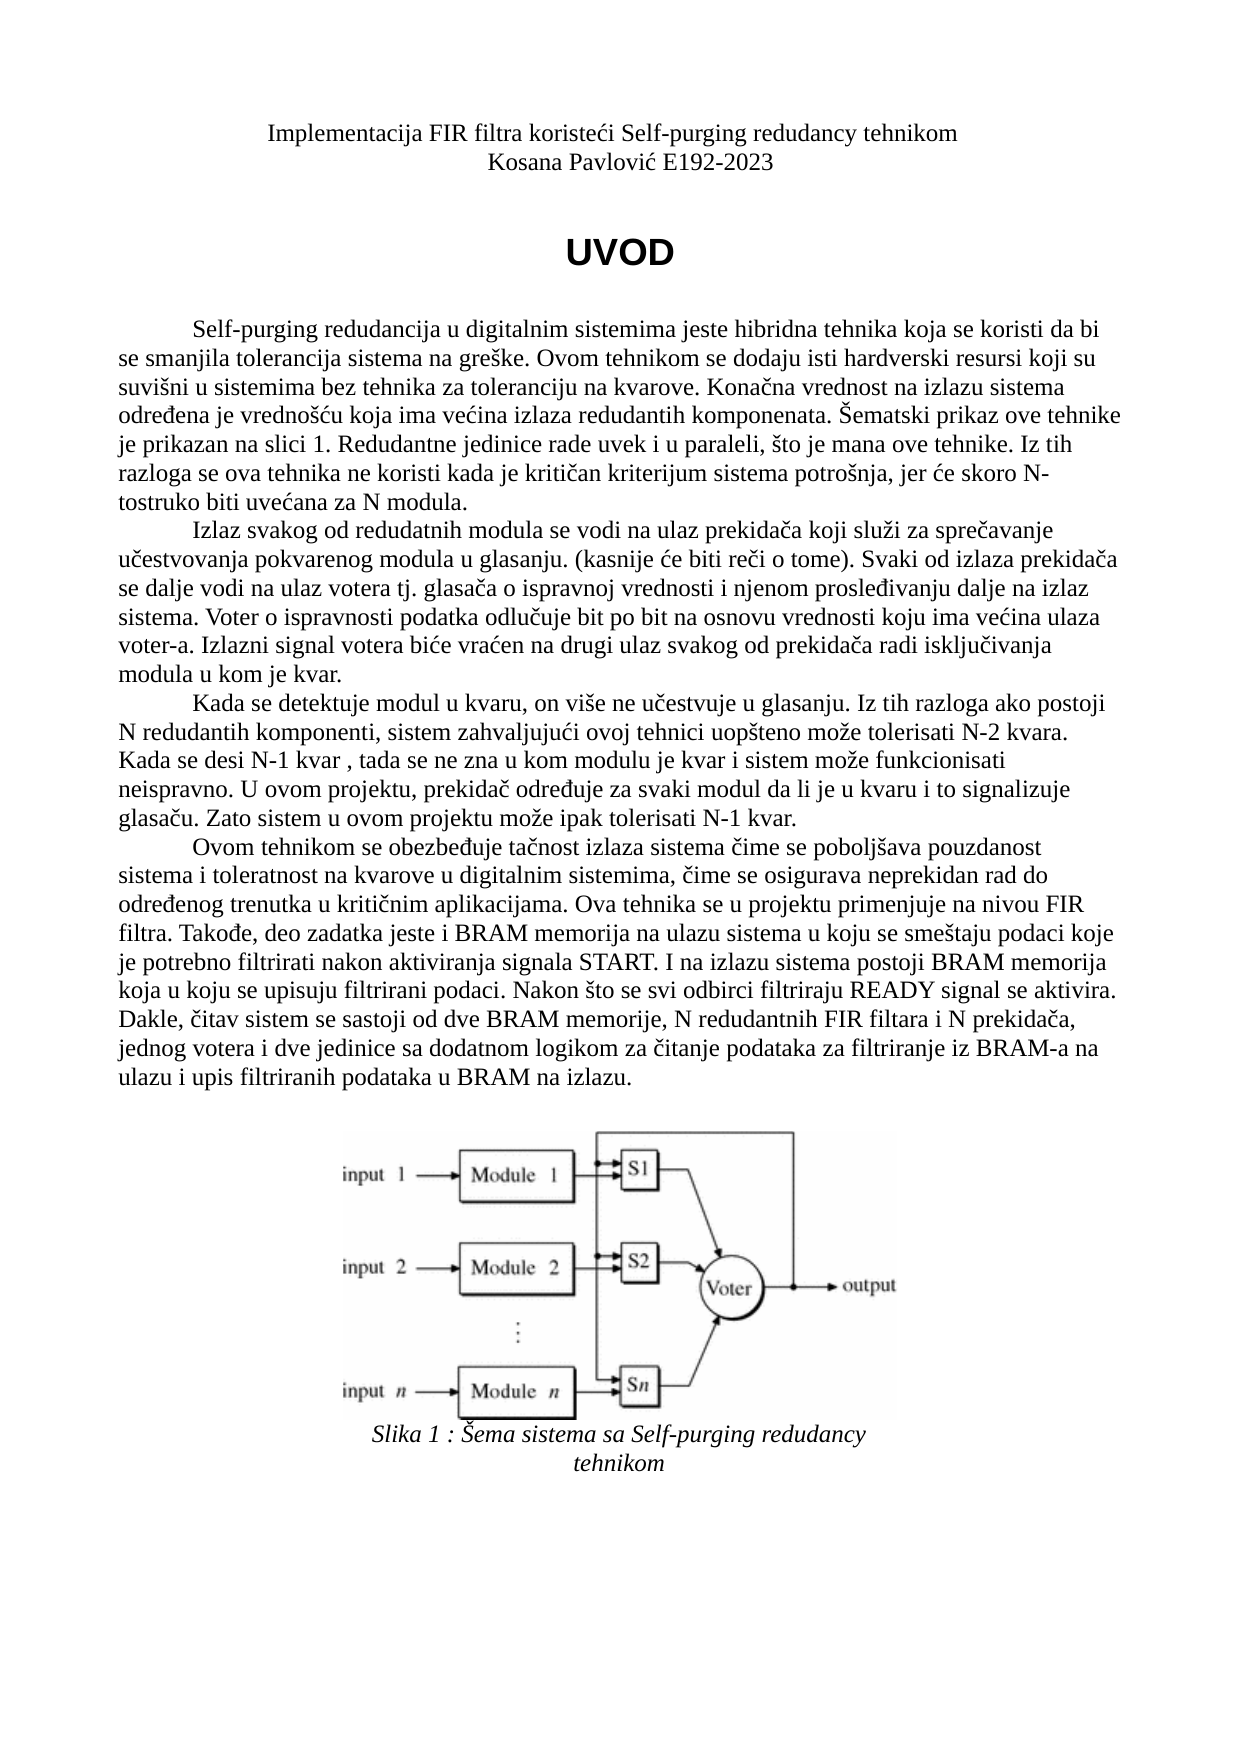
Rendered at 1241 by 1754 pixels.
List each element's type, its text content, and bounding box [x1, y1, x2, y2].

text Ovom tehnikom se obezbeđuje tačnost izlaza sistema čime se poboljšava pouzdanost sistema i toleratnost na kvarove u digitalnim sistemima, čime se osigurava neprekidan rad do određenog trenutka u kritičnim aplikacijama. Ova tehnika se u projektu primenjuje na nivou FIR filtra. Takođe, deo zadatka jeste i BRAM memorija na ulazu sistema u koju se smeštaju podaci koje je potrebno filtrirati nakon aktiviranja signala START. I na izlazu sistema postoji BRAM memorija koja u koju se upisuju filtrirani podaci. Nakon što se svi odbirci filtriraju READY signal se aktivira. [118, 832, 1122, 1004]
text Self-purging redudancija u digitalnim sistemima jeste hibridna tehnika koja se koristi da bi se smanjila tolerancija sistema na greške. Ovom tehnikom se dodaju isti hardverski resursi koji su suvišni u sistemima bez tehnika za toleranciju na kvarove. Konačna vrednost na izlazu sistema određena je vrednošću koja ima većina izlaza redudantih komponenata. Šematski prikaz ove tehnike je prikazan na slici 1. Redudantne jedinice rade uvek i u paraleli, što je mana ove tehnike. Iz tih razloga se ova tehnika ne koristi kada je kritičan kriterijum sistema potrošnja, jer će skoro N-tostruko biti uvećana za N modula. [118, 314, 1122, 516]
text Kosana Pavlović E192-2023 [118, 147, 1122, 176]
text Implementacija FIR filtra koristeći Self-purging redudancy tehnikom [118, 118, 1122, 147]
text Dakle, čitav sistem se sastoji od dve BRAM memorije, N redudantnih FIR filtara i N prekidača, jednog votera i dve jedinice sa dodatnom logikom za čitanje podataka za filtriranje iz BRAM-a na ulazu i upis filtriranih podataka u BRAM na izlazu. [118, 1004, 1122, 1091]
subtitle UVOD [118, 229, 1122, 273]
text Slika 1 : Šema sistema sa Self-purging redudancy tehnikom [343, 1420, 897, 1477]
picture [342, 1131, 898, 1420]
text Izlaz svakog od redudatnih modula se vodi na ulaz prekidača koji služi za sprečavanje učestvovanja pokvarenog modula u glasanju. (kasnije će biti reči o tome). Svaki od izlaza prekidača se dalje vodi na ulaz votera tj. glasača o ispravnoj vrednosti i njenom prosleđivanju dalje na izlaz sistema. Voter o ispravnosti podatka odlučuje bit po bit na osnovu vrednosti koju ima većina ulaza voter-a. Izlazni signal votera biće vraćen na drugi ulaz svakog od prekidača radi isključivanja modula u kom je kvar. [118, 516, 1122, 688]
text Kada se detektuje modul u kvaru, on više ne učestvuje u glasanju. Iz tih razloga ako postoji N redudantih komponenti, sistem zahvaljujući ovoj tehnici uopšteno može tolerisati N-2 kvara. Kada se desi N-1 kvar , tada se ne zna u kom modulu je kvar i sistem može funkcionisati neispravno. U ovom projektu, prekidač određuje za svaki modul da li je u kvaru i to signalizuje glasaču. Zato sistem u ovom projektu može ipak tolerisati N-1 kvar. [118, 688, 1122, 832]
